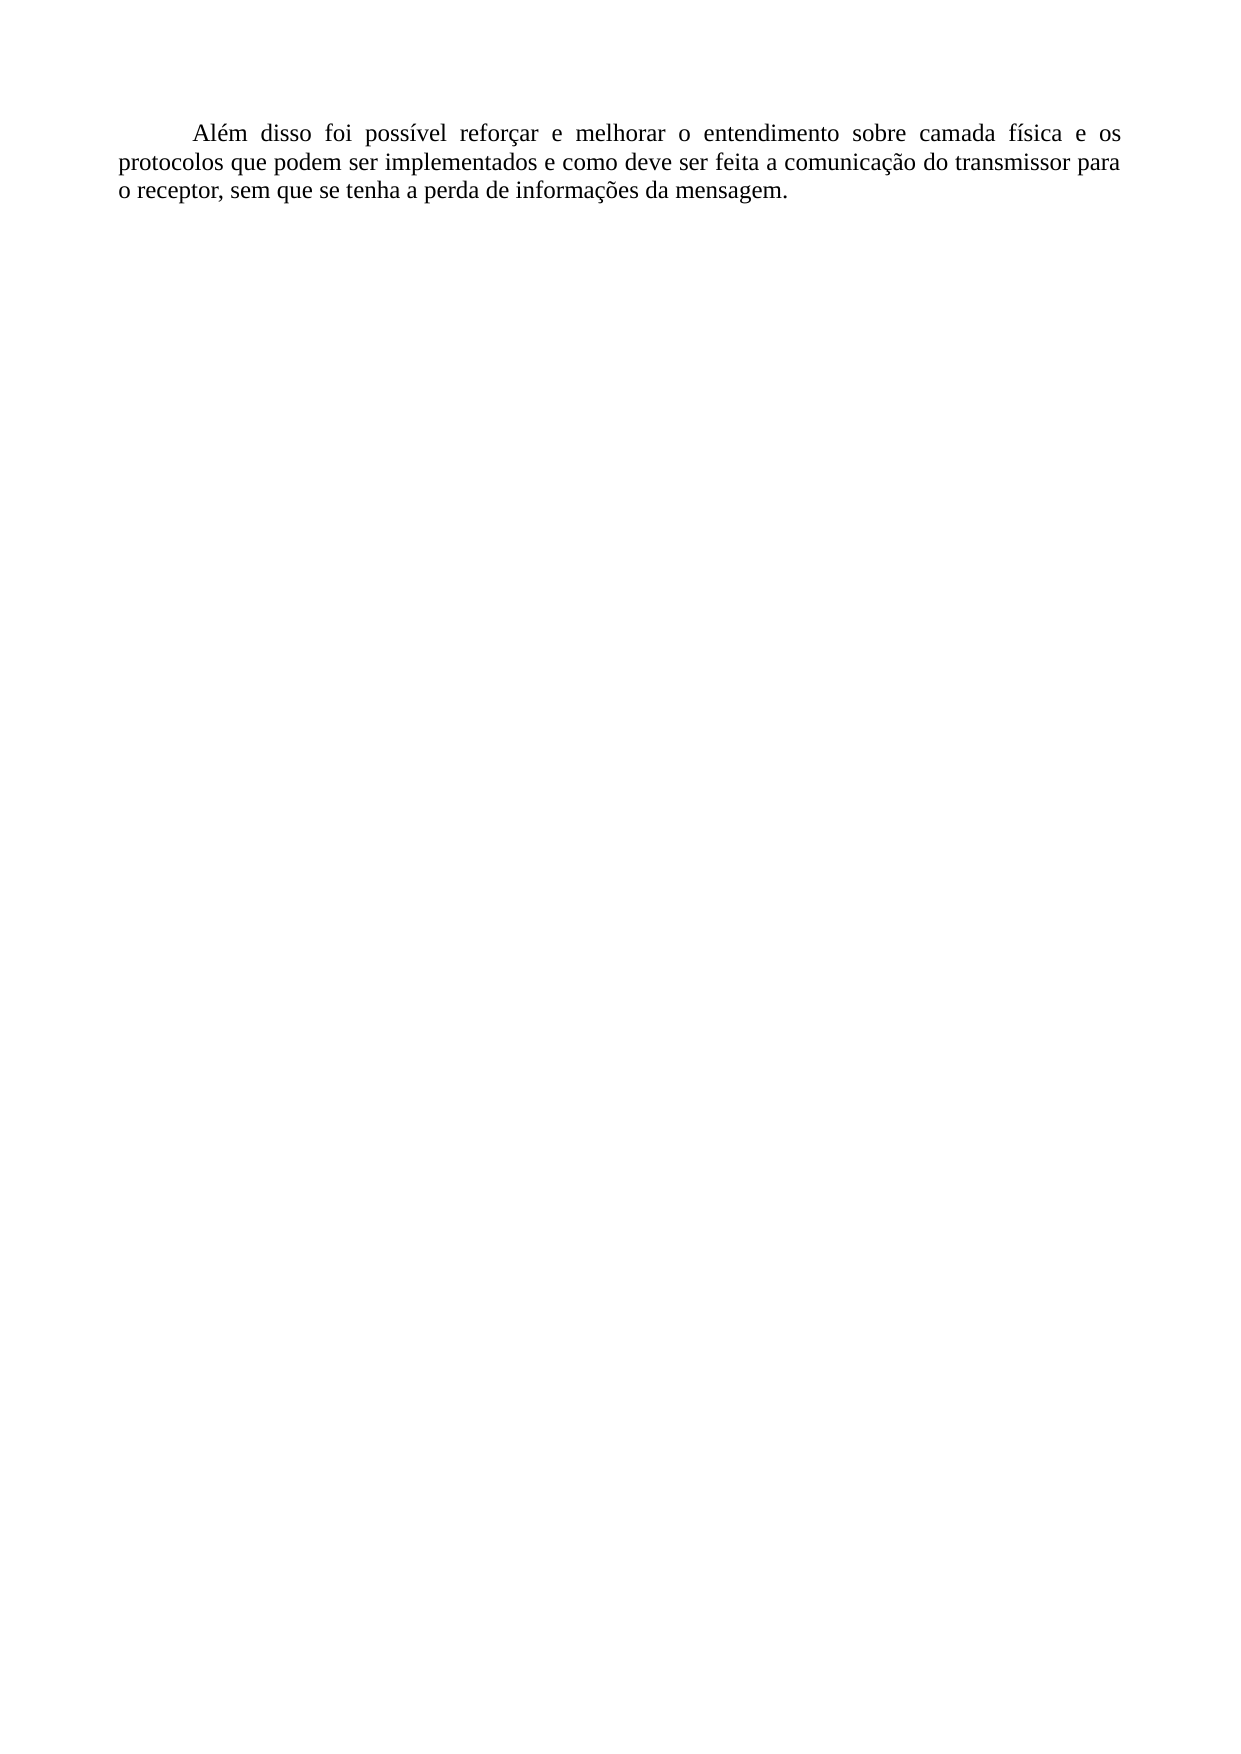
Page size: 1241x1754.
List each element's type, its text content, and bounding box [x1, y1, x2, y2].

text Além disso foi possível reforçar e melhorar o entendimento sobre camada física e os protocolos que podem ser implementados e como deve ser feita a comunicação do transmissor para o receptor, sem que se tenha a perda de informações da mensagem. [118, 118, 1122, 204]
